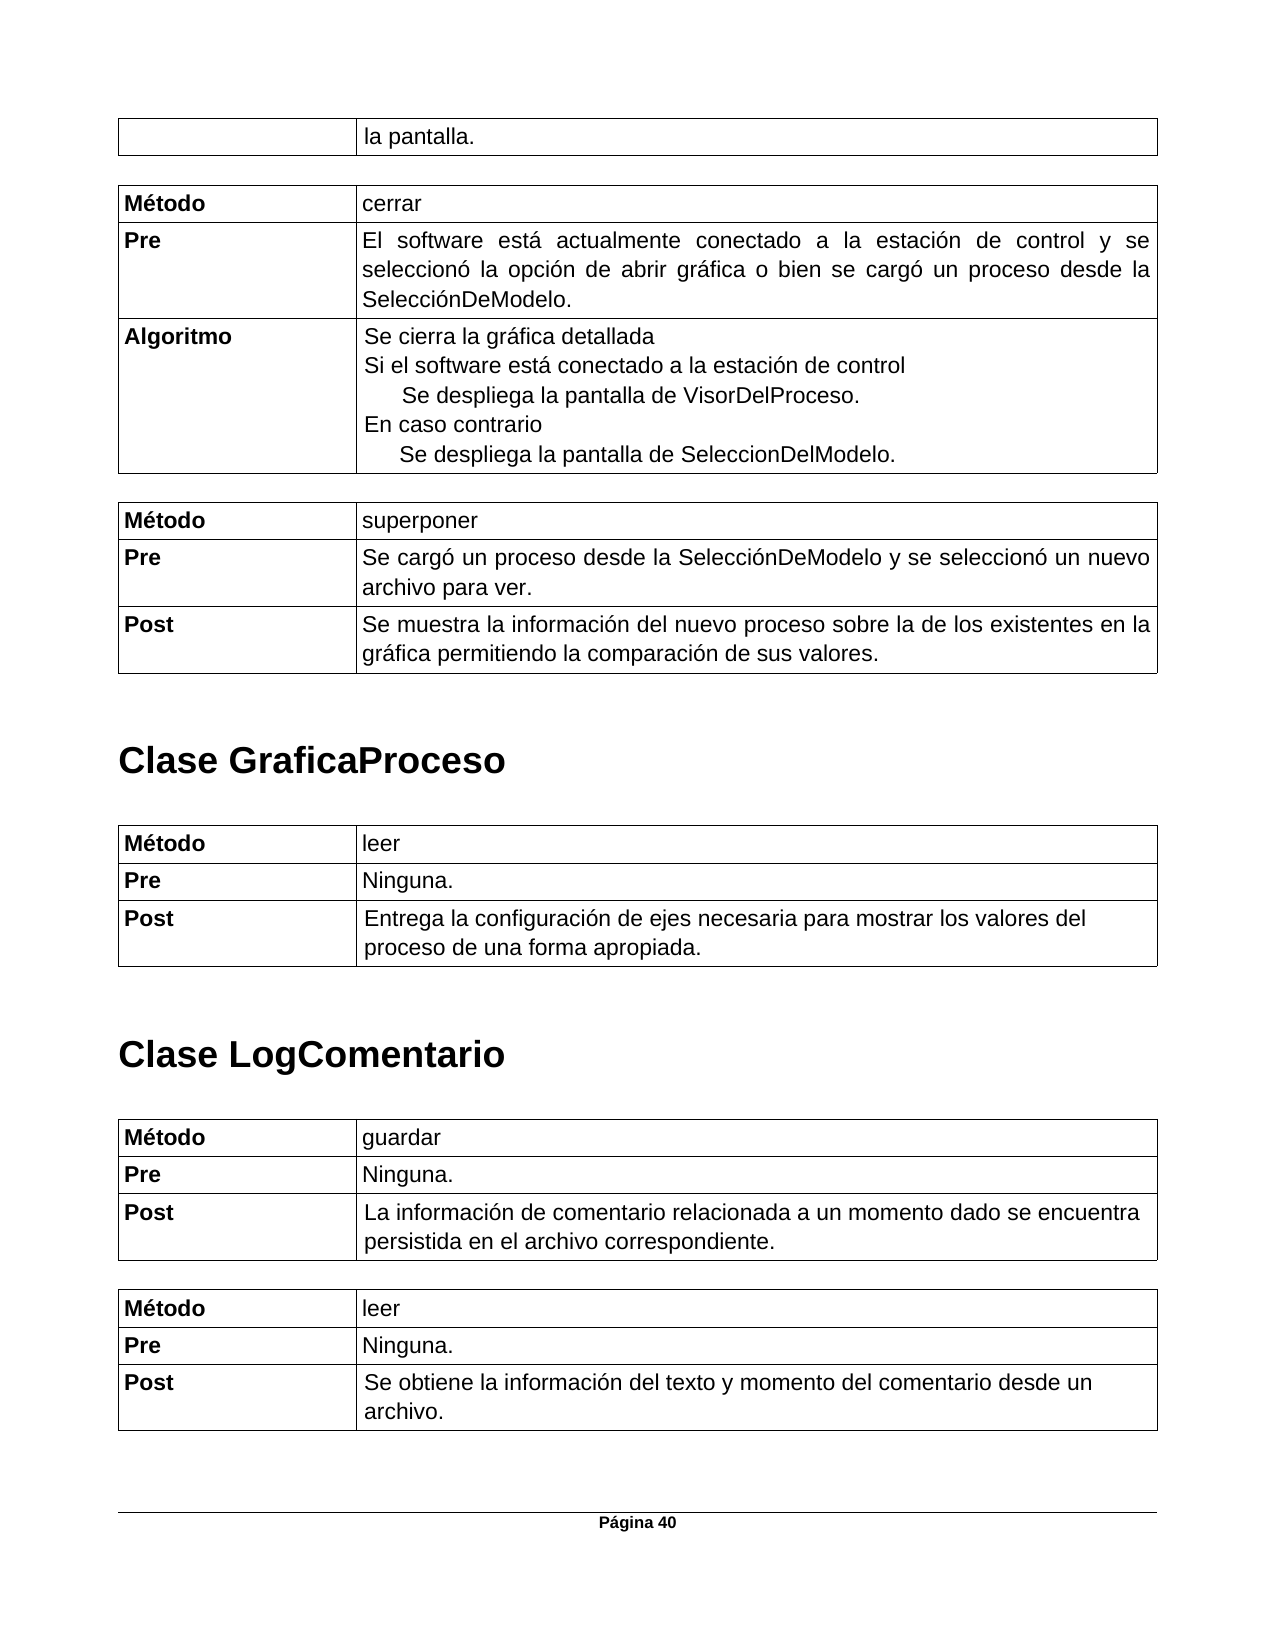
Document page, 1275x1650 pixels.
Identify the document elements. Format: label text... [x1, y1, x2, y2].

table_cell Se cargó un proceso desde la SelecciónDeModelo y se seleccionó un nuevo archivo para ver. [357, 540, 1157, 606]
table_cell la pantalla. [357, 119, 1157, 155]
table_cell Post [119, 901, 356, 966]
table_header Método [119, 186, 356, 222]
table_cell Pre [119, 1157, 356, 1193]
table_header leer [357, 826, 1157, 862]
table_cell Ninguna. [357, 1157, 1157, 1193]
table_cell El software está actualmente conectado a la estación de control y se seleccionó la opción de abrir gráfica o bien se cargó un proceso desde la SelecciónDeModelo. [357, 223, 1157, 318]
table_cell Se cierra la gráfica detallada Si el software está conectado a la estación de control Se despliega la pantalla de VisorDelProceso. En caso contrario Se despliega la pantalla de SeleccionDelModelo. [357, 319, 1157, 473]
table_header leer [357, 1290, 1157, 1327]
table_header Método [119, 503, 356, 539]
table_cell Algoritmo [119, 319, 356, 473]
table_cell Ninguna. [357, 864, 1157, 899]
subtitle Clase LogComentario [118, 1033, 1157, 1075]
table_header superponer [357, 503, 1157, 539]
table_header cerrar [357, 186, 1157, 222]
subtitle Clase GraficaProceso [118, 739, 1157, 781]
table_cell Pre [119, 223, 356, 318]
table_cell Se obtiene la información del texto y momento del comentario desde un archivo. [357, 1365, 1157, 1430]
table_header Método [119, 1120, 356, 1156]
table_header Método [119, 826, 356, 862]
table_cell [119, 119, 356, 155]
table_cell Se muestra la información del nuevo proceso sobre la de los existentes en la gráfica permitiendo la comparación de sus valores. [357, 607, 1157, 672]
table_cell Post [119, 607, 356, 672]
table_cell Pre [119, 540, 356, 606]
table_cell Post [119, 1194, 356, 1260]
table_cell Pre [119, 1328, 356, 1364]
table_cell La información de comentario relacionada a un momento dado se encuentra persistida en el archivo correspondiente. [357, 1194, 1157, 1260]
table_header Método [119, 1290, 356, 1327]
table_cell Pre [119, 864, 356, 899]
table_cell Entrega la configuración de ejes necesaria para mostrar los valores del proceso de una forma apropiada. [357, 901, 1157, 966]
table_cell Post [119, 1365, 356, 1430]
table_header guardar [357, 1120, 1157, 1156]
table_cell Ninguna. [357, 1328, 1157, 1364]
